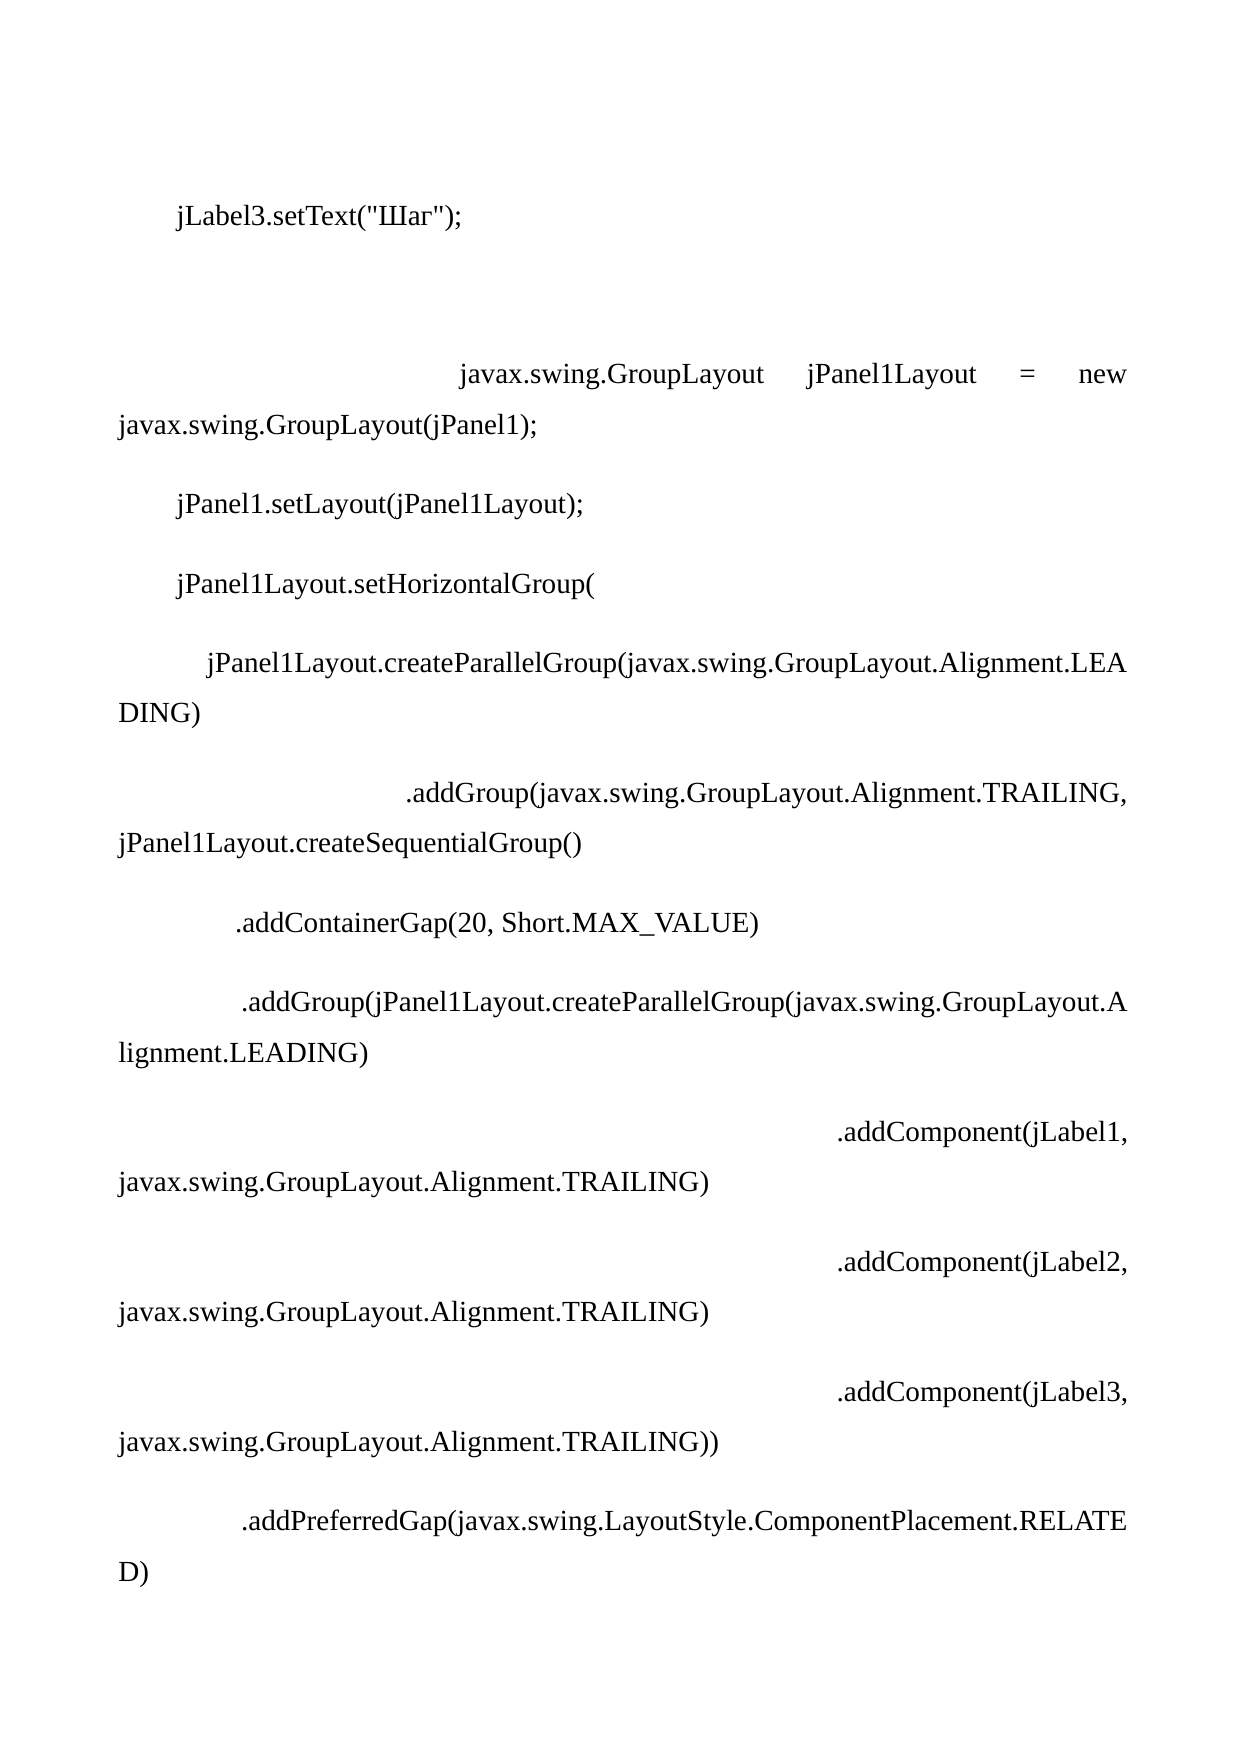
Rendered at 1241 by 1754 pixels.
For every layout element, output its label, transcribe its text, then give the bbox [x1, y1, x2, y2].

text jPanel1Layout.createParallelGroup(javax.swing.GroupLayout.Alignment.LEADING) [118, 645, 1128, 729]
text .addContainerGap(20, Short.MAX_VALUE) [118, 905, 1128, 938]
text .addGroup(jPanel1Layout.createParallelGroup(javax.swing.GroupLayout.Alignment.LEADING) [118, 984, 1128, 1068]
text jLabel3.setText("Шаг"); [118, 198, 1128, 231]
text jPanel1Layout.setHorizontalGroup( [118, 566, 1128, 599]
text .addComponent(jLabel2, javax.swing.GroupLayout.Alignment.TRAILING) [118, 1244, 1128, 1328]
text .addPreferredGap(javax.swing.LayoutStyle.ComponentPlacement.RELATED) [118, 1503, 1128, 1587]
text .addComponent(jLabel1, javax.swing.GroupLayout.Alignment.TRAILING) [118, 1114, 1128, 1198]
text javax.swing.GroupLayout jPanel1Layout = new javax.swing.GroupLayout(jPanel1); [118, 357, 1128, 440]
text .addComponent(jLabel3, javax.swing.GroupLayout.Alignment.TRAILING)) [118, 1374, 1128, 1458]
text .addGroup(javax.swing.GroupLayout.Alignment.TRAILING, jPanel1Layout.createSequentialGroup() [118, 775, 1128, 859]
text jPanel1.setLayout(jPanel1Layout); [118, 486, 1128, 520]
